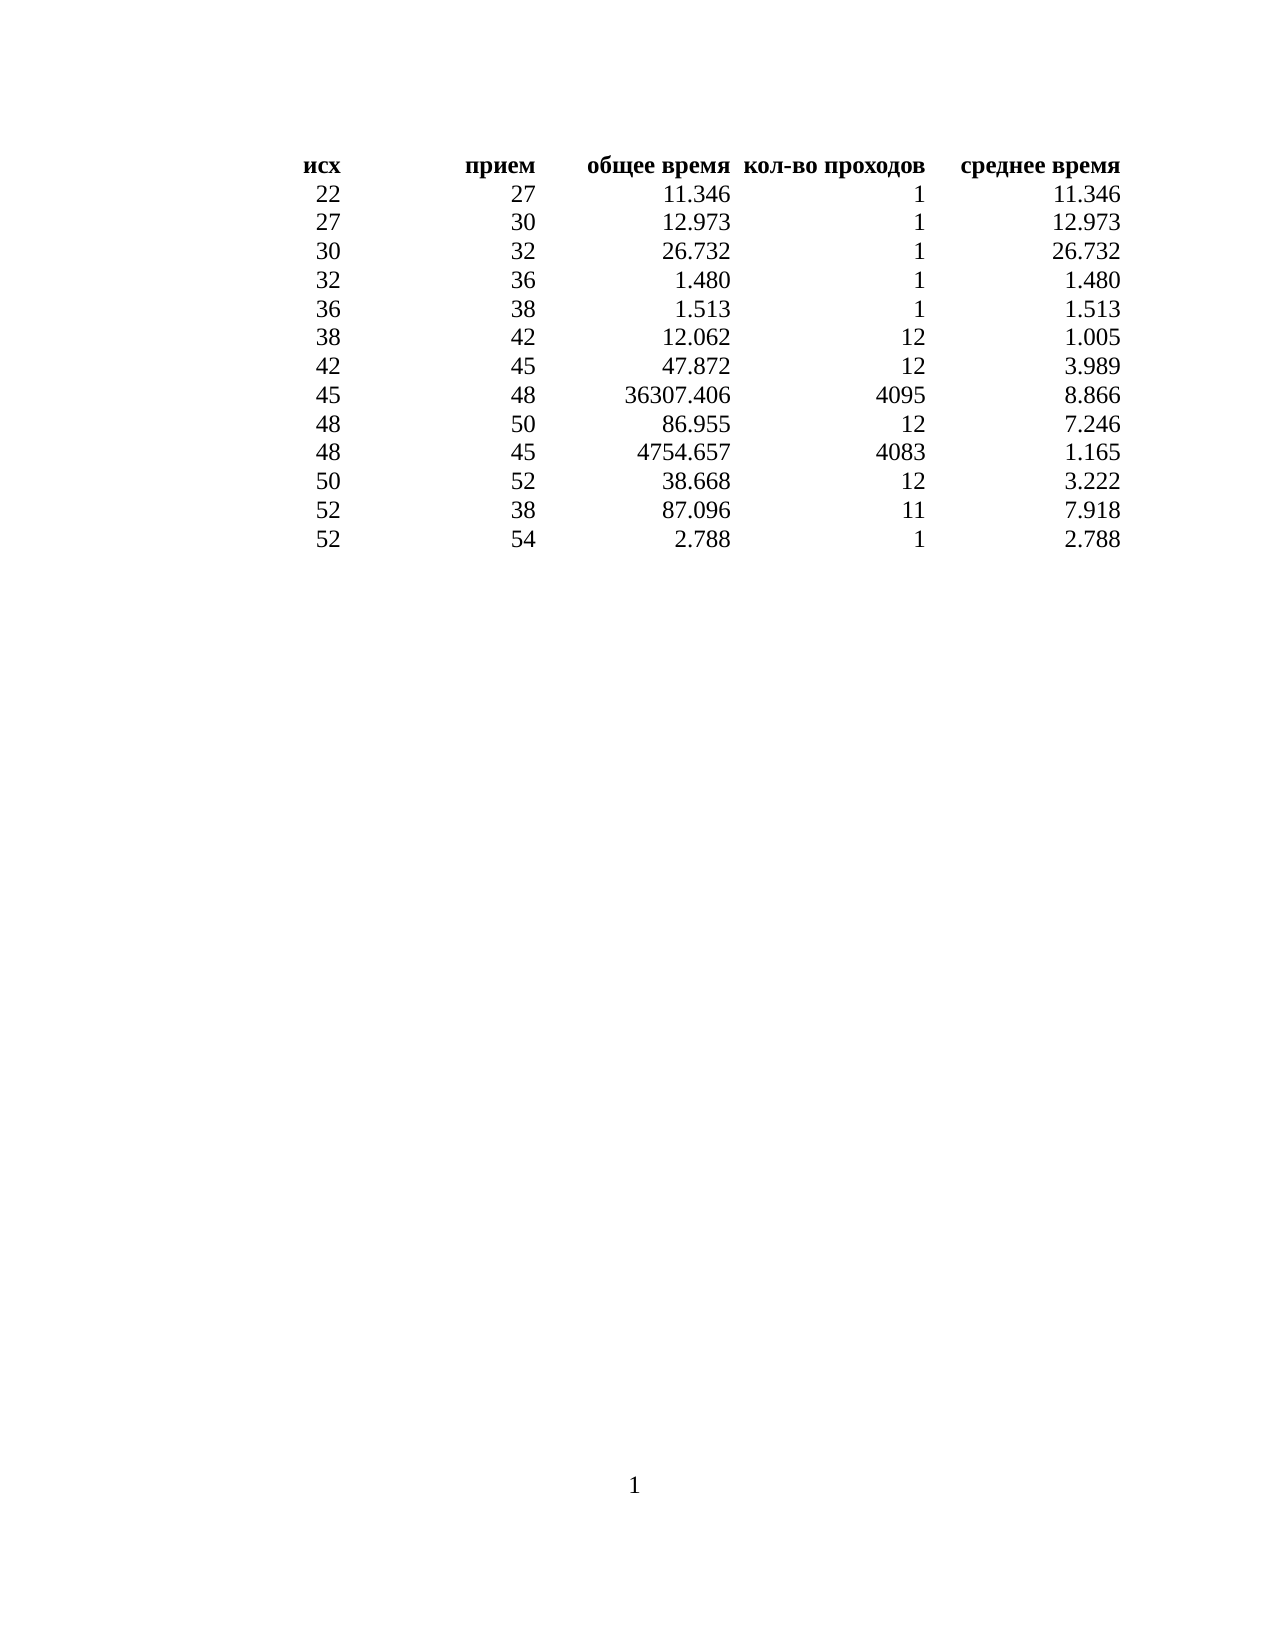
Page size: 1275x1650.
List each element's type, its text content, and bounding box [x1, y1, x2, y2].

table_cell 1 [735, 294, 930, 322]
table_cell 12 [735, 466, 930, 495]
table_cell 50 [150, 466, 345, 495]
table_cell 7.246 [930, 409, 1125, 437]
table_cell 36307.406 [540, 380, 735, 409]
table_cell 45 [150, 380, 345, 409]
table_cell 2.788 [930, 524, 1125, 552]
table_cell 11.346 [930, 179, 1125, 207]
table_header прием [345, 150, 540, 179]
table_cell 12 [735, 409, 930, 437]
table_cell 52 [345, 466, 540, 495]
table_cell 1 [735, 236, 930, 265]
table_cell 12 [735, 323, 930, 351]
table_cell 4095 [735, 380, 930, 409]
table_header общее время [540, 150, 735, 179]
table_cell 52 [150, 495, 345, 524]
table_cell 87.096 [540, 495, 735, 524]
table_cell 11 [735, 495, 930, 524]
table_cell 1 [735, 265, 930, 294]
table_cell 1.005 [930, 323, 1125, 351]
table_cell 1 [735, 179, 930, 207]
table_cell 32 [345, 236, 540, 265]
table_cell 42 [345, 323, 540, 351]
table_cell 30 [345, 208, 540, 236]
table_cell 50 [345, 409, 540, 437]
table_cell 27 [345, 179, 540, 207]
table_cell 3.989 [930, 351, 1125, 380]
table_cell 1.480 [540, 265, 735, 294]
table_cell 26.732 [540, 236, 735, 265]
table_cell 4083 [735, 438, 930, 466]
table_cell 38 [345, 495, 540, 524]
table_cell 12.973 [540, 208, 735, 236]
table_cell 86.955 [540, 409, 735, 437]
table_cell 12.973 [930, 208, 1125, 236]
table_cell 38 [150, 323, 345, 351]
table_cell 48 [150, 438, 345, 466]
table_cell 12 [735, 351, 930, 380]
table_cell 48 [150, 409, 345, 437]
table_cell 38.668 [540, 466, 735, 495]
table_cell 4754.657 [540, 438, 735, 466]
table_cell 42 [150, 351, 345, 380]
table_cell 1.513 [930, 294, 1125, 322]
table_header исх [150, 150, 345, 179]
table_cell 2.788 [540, 524, 735, 552]
table_cell 45 [345, 438, 540, 466]
table_cell 1 [735, 524, 930, 552]
table_cell 54 [345, 524, 540, 552]
table_cell 27 [150, 208, 345, 236]
table_cell 45 [345, 351, 540, 380]
table_cell 1 [735, 208, 930, 236]
table_cell 36 [150, 294, 345, 322]
table_cell 1.165 [930, 438, 1125, 466]
table_cell 7.918 [930, 495, 1125, 524]
table_cell 8.866 [930, 380, 1125, 409]
table_header кол-во проходов [735, 150, 930, 179]
table_cell 30 [150, 236, 345, 265]
table_cell 1.480 [930, 265, 1125, 294]
table_cell 52 [150, 524, 345, 552]
table_cell 3.222 [930, 466, 1125, 495]
table_cell 38 [345, 294, 540, 322]
table_cell 12.062 [540, 323, 735, 351]
table_cell 11.346 [540, 179, 735, 207]
table_header среднее время [930, 150, 1125, 179]
table_cell 32 [150, 265, 345, 294]
table_cell 36 [345, 265, 540, 294]
table_cell 47.872 [540, 351, 735, 380]
table_cell 1.513 [540, 294, 735, 322]
table_cell 26.732 [930, 236, 1125, 265]
table_cell 48 [345, 380, 540, 409]
table_cell 22 [150, 179, 345, 207]
